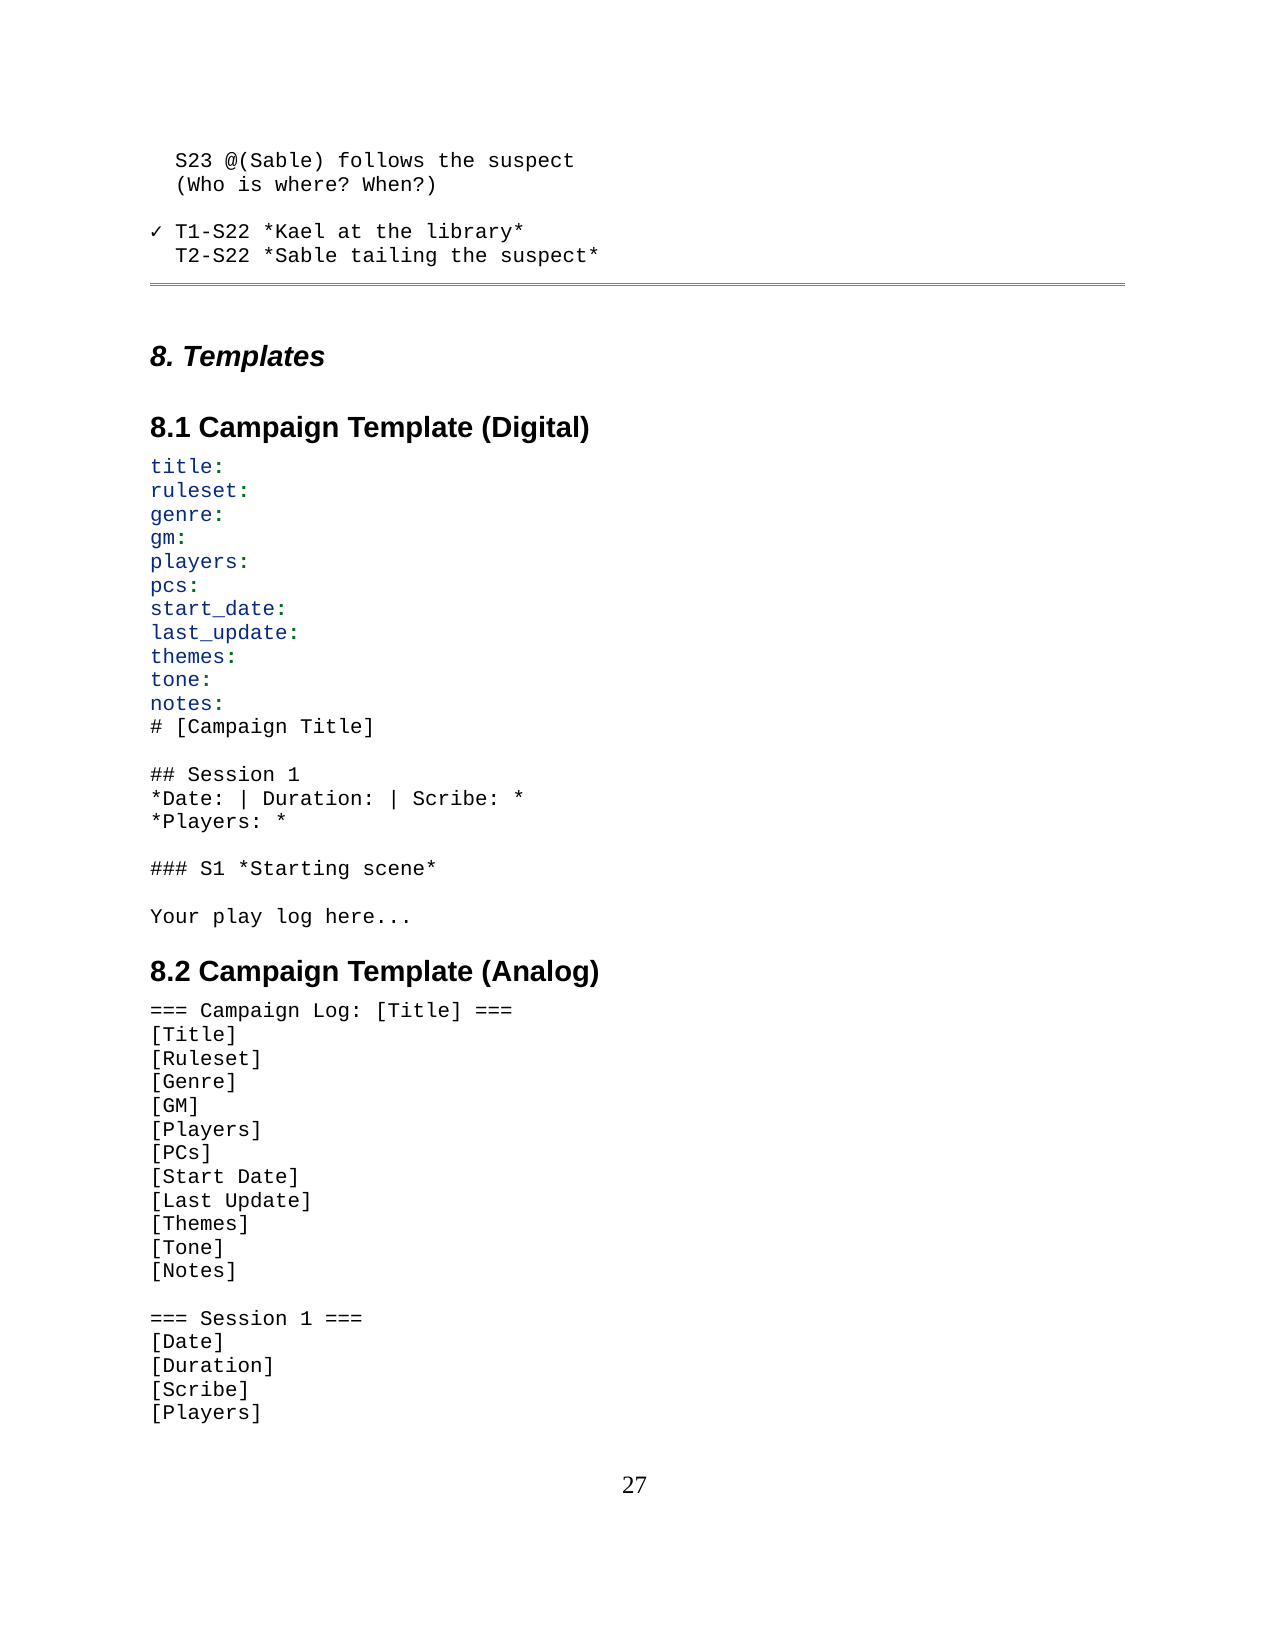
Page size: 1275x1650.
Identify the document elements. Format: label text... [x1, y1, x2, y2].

text ### S1 *Starting scene* [150, 858, 1125, 882]
text [Players] [150, 1119, 1125, 1142]
text tone: [150, 669, 1125, 693]
text [PCs] [150, 1142, 1125, 1166]
text Your play log here... [150, 906, 1125, 929]
text [Notes] [150, 1261, 1125, 1284]
text notes: [150, 693, 1125, 717]
text [Date] [150, 1331, 1125, 1355]
subtitle 8. Templates [150, 339, 1125, 373]
text *Players: * [150, 811, 1125, 835]
text [Ruleset] [150, 1048, 1125, 1071]
text start_date: [150, 598, 1125, 622]
text [Duration] [150, 1355, 1125, 1379]
text ruleset: [150, 480, 1125, 504]
text === Session 1 === [150, 1308, 1125, 1331]
text [Start Date] [150, 1166, 1125, 1189]
text genre: [150, 504, 1125, 527]
text ## Session 1 [150, 764, 1125, 787]
text themes: [150, 646, 1125, 669]
text [GM] [150, 1095, 1125, 1119]
text ✓ T1-S22 *Kael at the library* [150, 221, 1125, 244]
text gm: [150, 527, 1125, 551]
text players: [150, 551, 1125, 575]
text [Players] [150, 1402, 1125, 1426]
text (Who is where? When?) [150, 174, 1125, 197]
subtitle 8.2 Campaign Template (Analog) [150, 954, 1125, 988]
text [Themes] [150, 1213, 1125, 1237]
text [Tone] [150, 1237, 1125, 1261]
text title: [150, 456, 1125, 480]
text === Campaign Log: [Title] === [150, 1000, 1125, 1024]
text S23 @(Sable) follows the suspect [150, 150, 1125, 174]
text [Title] [150, 1024, 1125, 1048]
text last_update: [150, 622, 1125, 646]
text pcs: [150, 575, 1125, 598]
text *Date: | Duration: | Scribe: * [150, 787, 1125, 811]
text # [Campaign Title] [150, 717, 1125, 740]
text [Scribe] [150, 1379, 1125, 1402]
text [Last Update] [150, 1189, 1125, 1213]
text [Genre] [150, 1071, 1125, 1095]
subtitle 8.1 Campaign Template (Digital) [150, 410, 1125, 444]
text T2-S22 *Sable tailing the suspect* [150, 244, 1125, 268]
